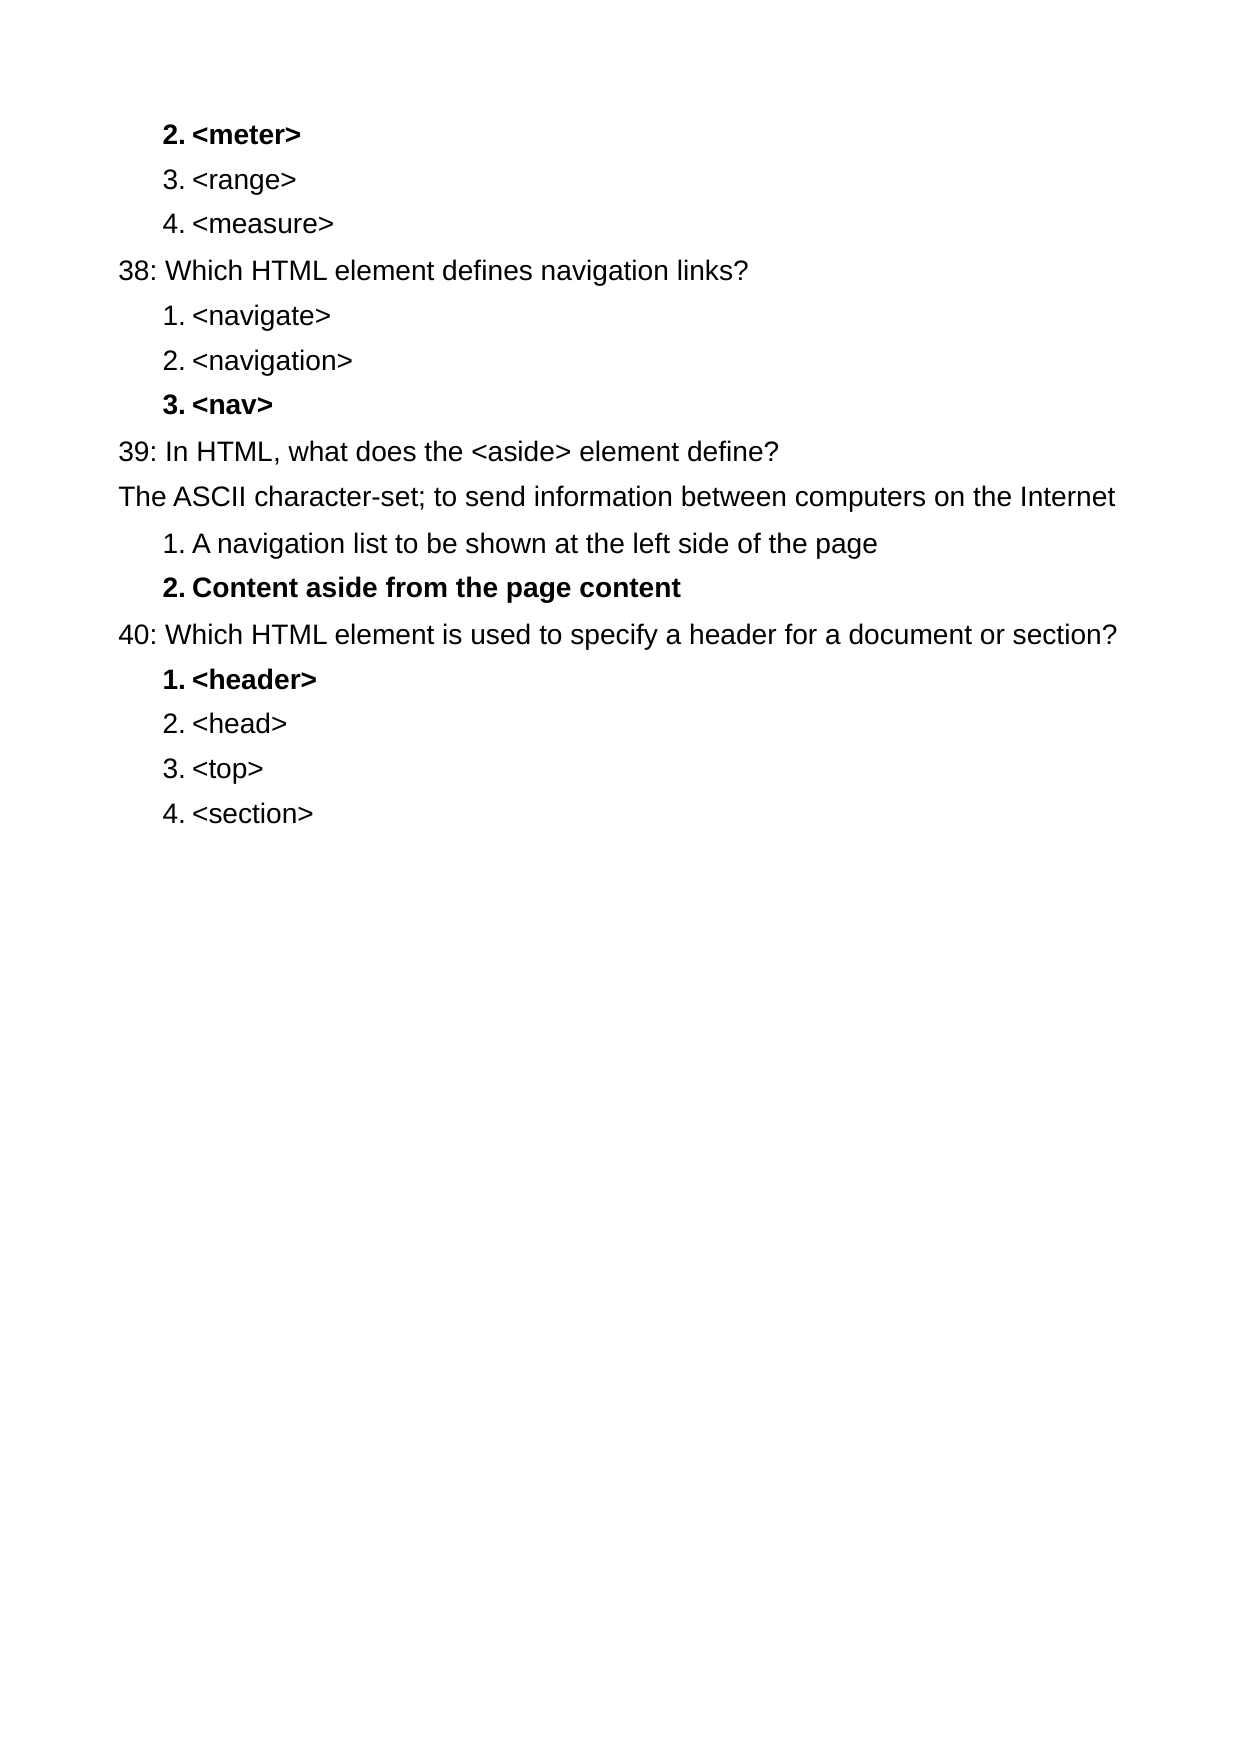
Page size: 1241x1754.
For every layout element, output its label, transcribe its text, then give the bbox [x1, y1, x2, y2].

list <nav> [162, 388, 1122, 421]
list <header> [162, 663, 1122, 695]
list <navigation> [162, 344, 1122, 376]
text 38: Which HTML element defines navigation links? [118, 254, 1122, 287]
text The ASCII character-set; to send information between computers on the Internet [118, 480, 1122, 512]
list A navigation list to be shown at the left side of the page [162, 527, 1122, 559]
list <section> [162, 797, 1122, 829]
list <measure> [162, 207, 1122, 240]
list <top> [162, 752, 1122, 784]
text 40: Which HTML element is used to specify a header for a document or section? [118, 618, 1122, 650]
text 39: In HTML, what does the <aside> element define? [118, 435, 1122, 467]
list Content aside from the page content [162, 571, 1122, 604]
list <range> [162, 163, 1122, 195]
list <head> [162, 707, 1122, 740]
list <navigate> [162, 299, 1122, 331]
list <meter> [162, 118, 1122, 151]
